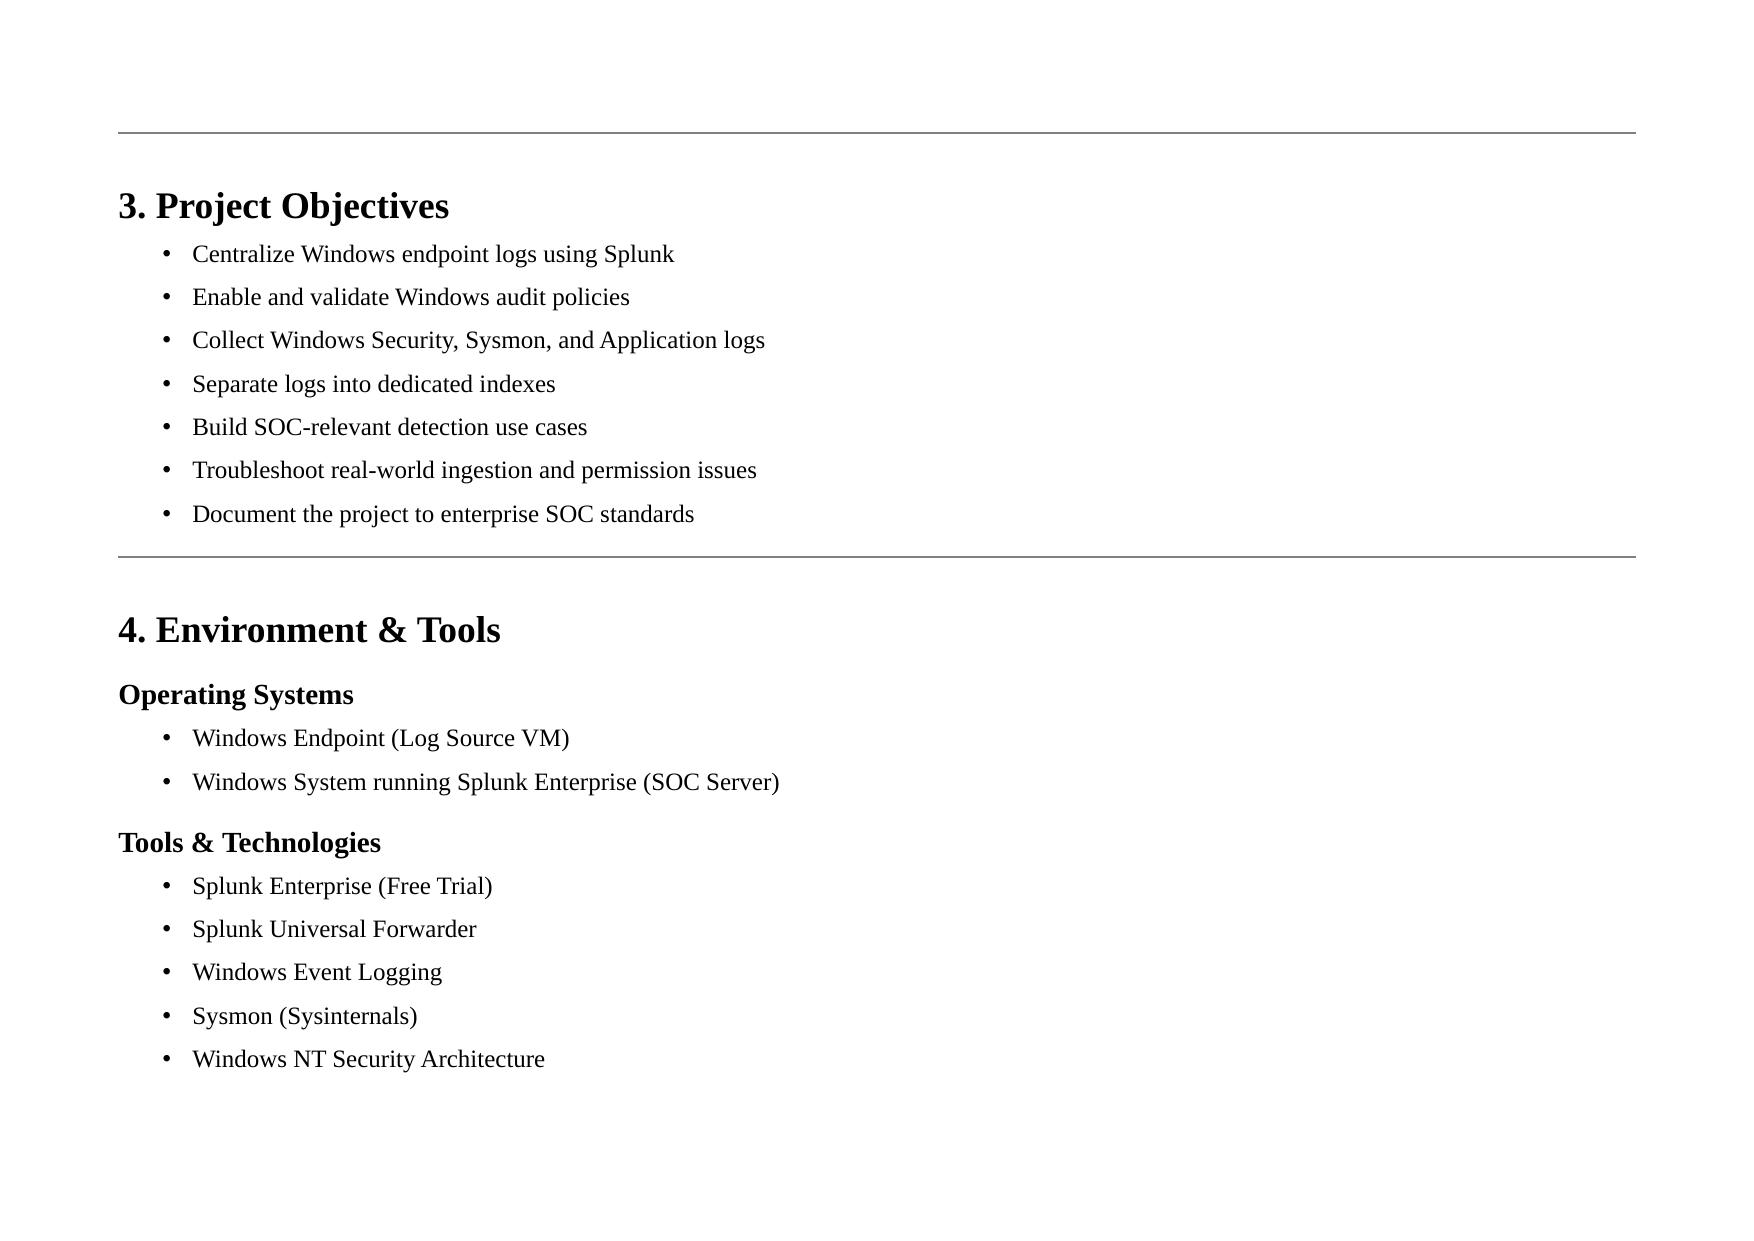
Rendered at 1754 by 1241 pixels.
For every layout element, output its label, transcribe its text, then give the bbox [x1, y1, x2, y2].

list Windows NT Security Architecture [162, 1044, 1636, 1073]
list Collect Windows Security, Sysmon, and Application logs [162, 326, 1636, 354]
list Windows System running Splunk Enterprise (SOC Server) [162, 767, 1636, 796]
list Build SOC-relevant detection use cases [162, 412, 1636, 441]
list Windows Endpoint (Log Source VM) [162, 723, 1636, 752]
list Separate logs into dedicated indexes [162, 369, 1636, 398]
subtitle 4. Environment & Tools [118, 607, 1636, 650]
list Enable and validate Windows audit policies [162, 282, 1636, 311]
list Document the project to enterprise SOC standards [162, 499, 1636, 528]
list Splunk Universal Forwarder [162, 914, 1636, 943]
list Troubleshoot real-world ingestion and permission issues [162, 456, 1636, 484]
subtitle Tools & Technologies [118, 825, 1636, 858]
subtitle 3. Project Objectives [118, 183, 1636, 226]
list Splunk Enterprise (Free Trial) [162, 871, 1636, 899]
list Sysmon (Sysinternals) [162, 1001, 1636, 1029]
subtitle Operating Systems [118, 677, 1636, 711]
list Centralize Windows endpoint logs using Splunk [162, 239, 1636, 268]
list Windows Event Logging [162, 957, 1636, 986]
